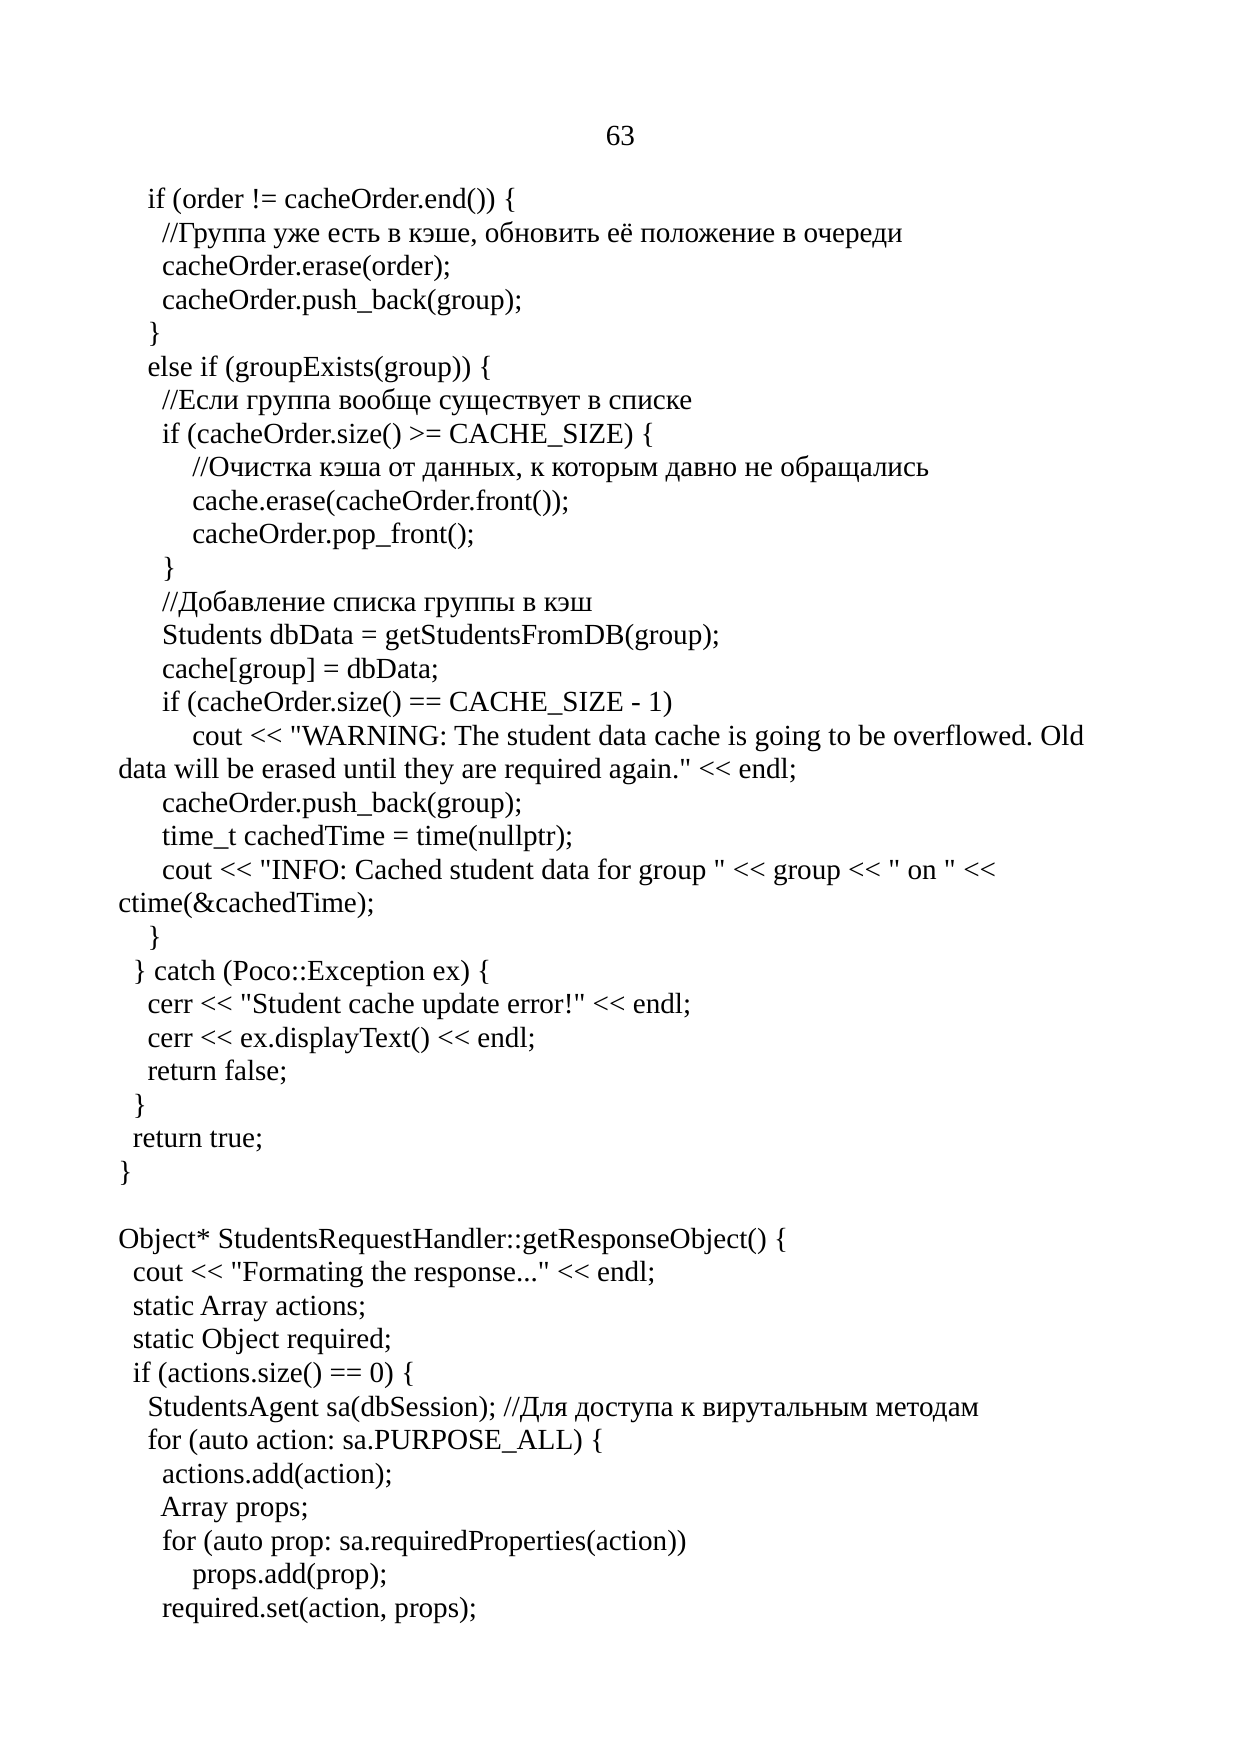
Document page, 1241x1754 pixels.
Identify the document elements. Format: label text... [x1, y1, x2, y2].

text if (order != cacheOrder.end()) { //Группа уже есть в кэше, обновить её положение в очереди cacheOrder.erase(order); cacheOrder.push_back(group); } else if (groupExists(group)) { //Если группа вообще существует в списке if (cacheOrder.size() >= CACHE_SIZE) { //Очистка кэша от данных, к которым давно не обращались cache.erase(cacheOrder.front()); cacheOrder.pop_front(); } //Добавление списка группы в кэш Students dbData = getStudentsFromDB(group); cache[group] = dbData; if (cacheOrder.size() == CACHE_SIZE - 1) cout << "WARNING: The student data cache is going to be overflowed. Old data will be erased until they are required again." << endl; cacheOrder.push_back(group); time_t cachedTime = time(nullptr); cout << "INFO: Cached student data for group " << group << " on " << ctime(&cachedTime); } } catch (Poco::Exception ex) { cerr << "Student cache update error!" << endl; cerr << ex.displayText() << endl; return false; } return true; } Object* StudentsRequestHandler::getResponseObject() { cout << "Formating the response..." << endl; static Array actions; static Object required; if (actions.size() == 0) { StudentsAgent sa(dbSession); //Для доступа к вирутальным методам for (auto action: sa.PURPOSE_ALL) { actions.add(action); Array props; for (auto prop: sa.requiredProperties(action)) props.add(prop); required.set(action, props); [118, 181, 1122, 1623]
